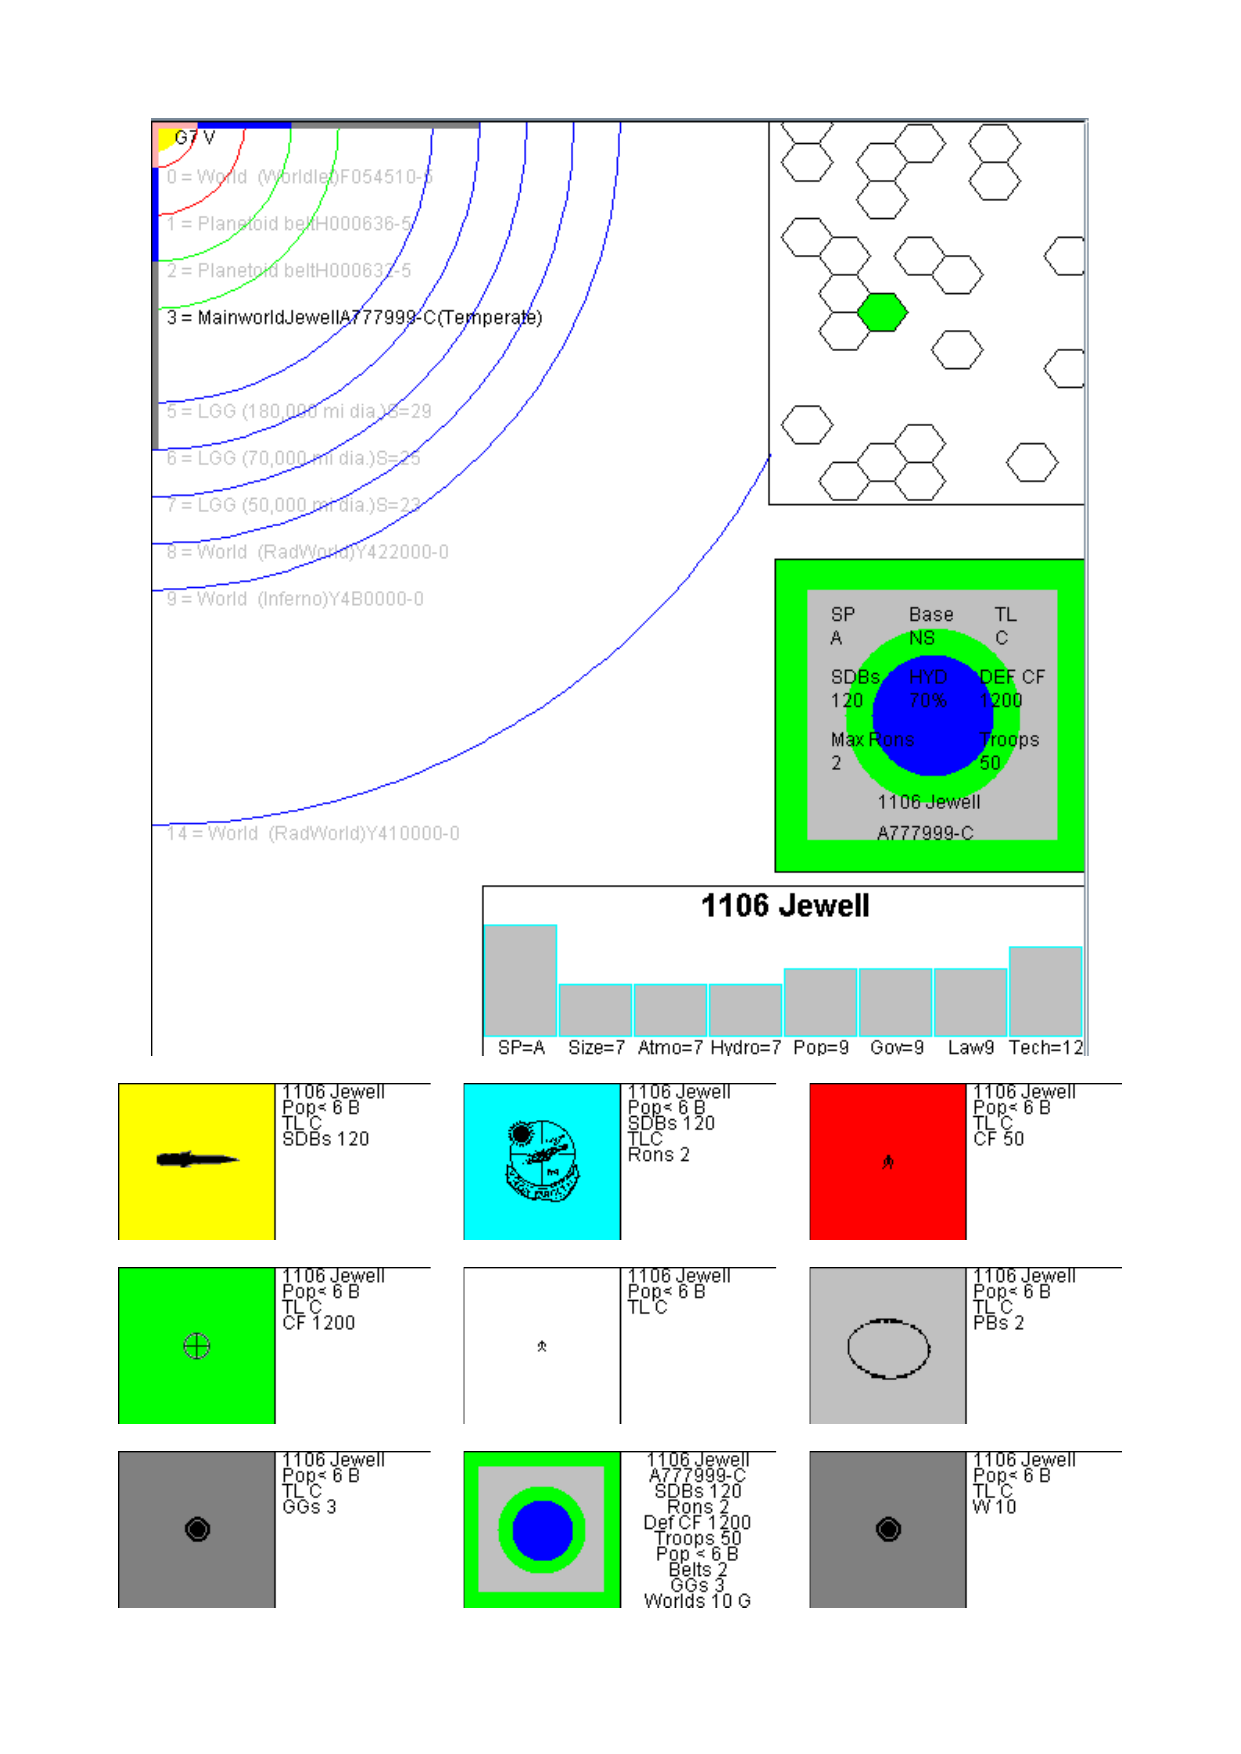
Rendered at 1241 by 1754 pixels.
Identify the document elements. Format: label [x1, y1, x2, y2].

picture [118, 1451, 431, 1608]
picture [463, 1451, 777, 1608]
picture [809, 1451, 1122, 1608]
picture [151, 118, 1089, 1056]
picture [463, 1267, 777, 1424]
picture [118, 1083, 431, 1240]
picture [118, 1267, 431, 1424]
picture [809, 1267, 1122, 1424]
picture [809, 1083, 1122, 1240]
picture [463, 1083, 777, 1240]
